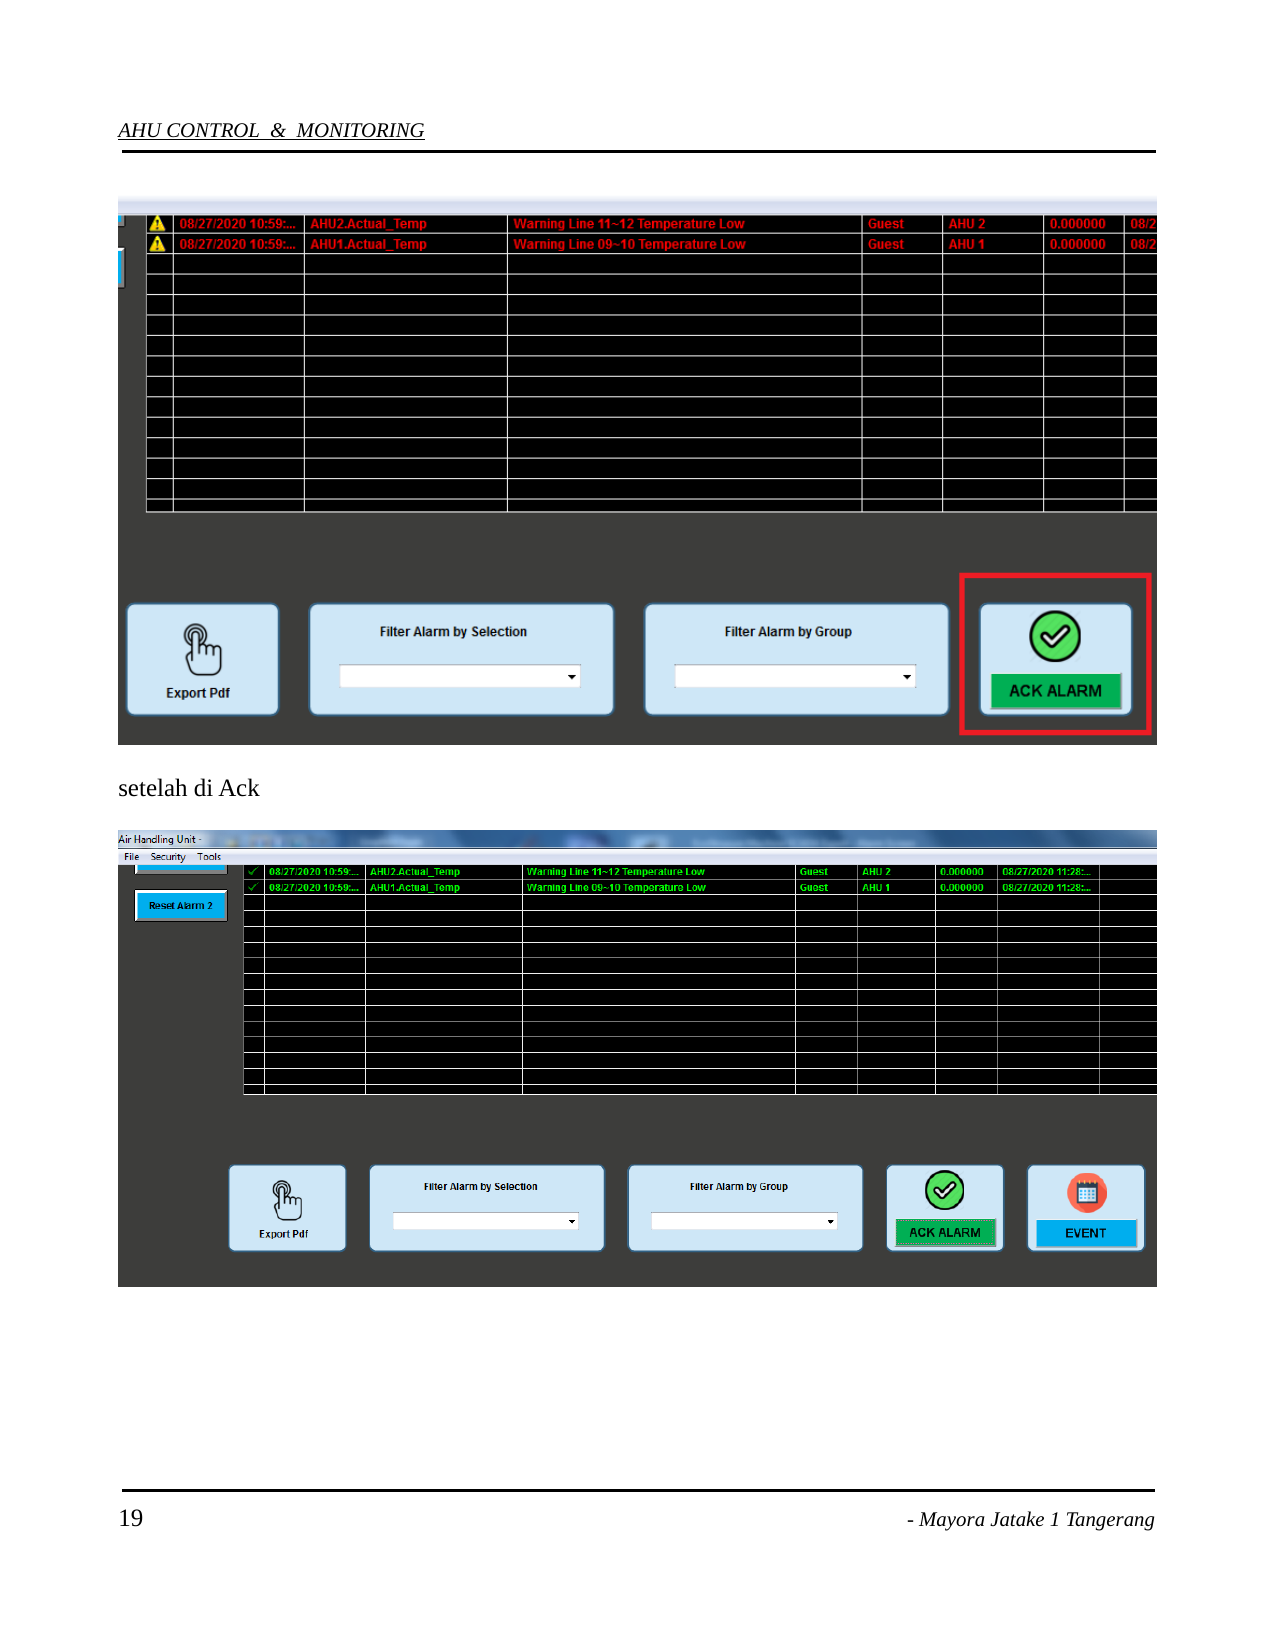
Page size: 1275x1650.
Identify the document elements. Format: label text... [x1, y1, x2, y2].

picture [118, 195, 1157, 745]
picture [118, 830, 1157, 1287]
text setelah di Ack [118, 773, 1157, 802]
